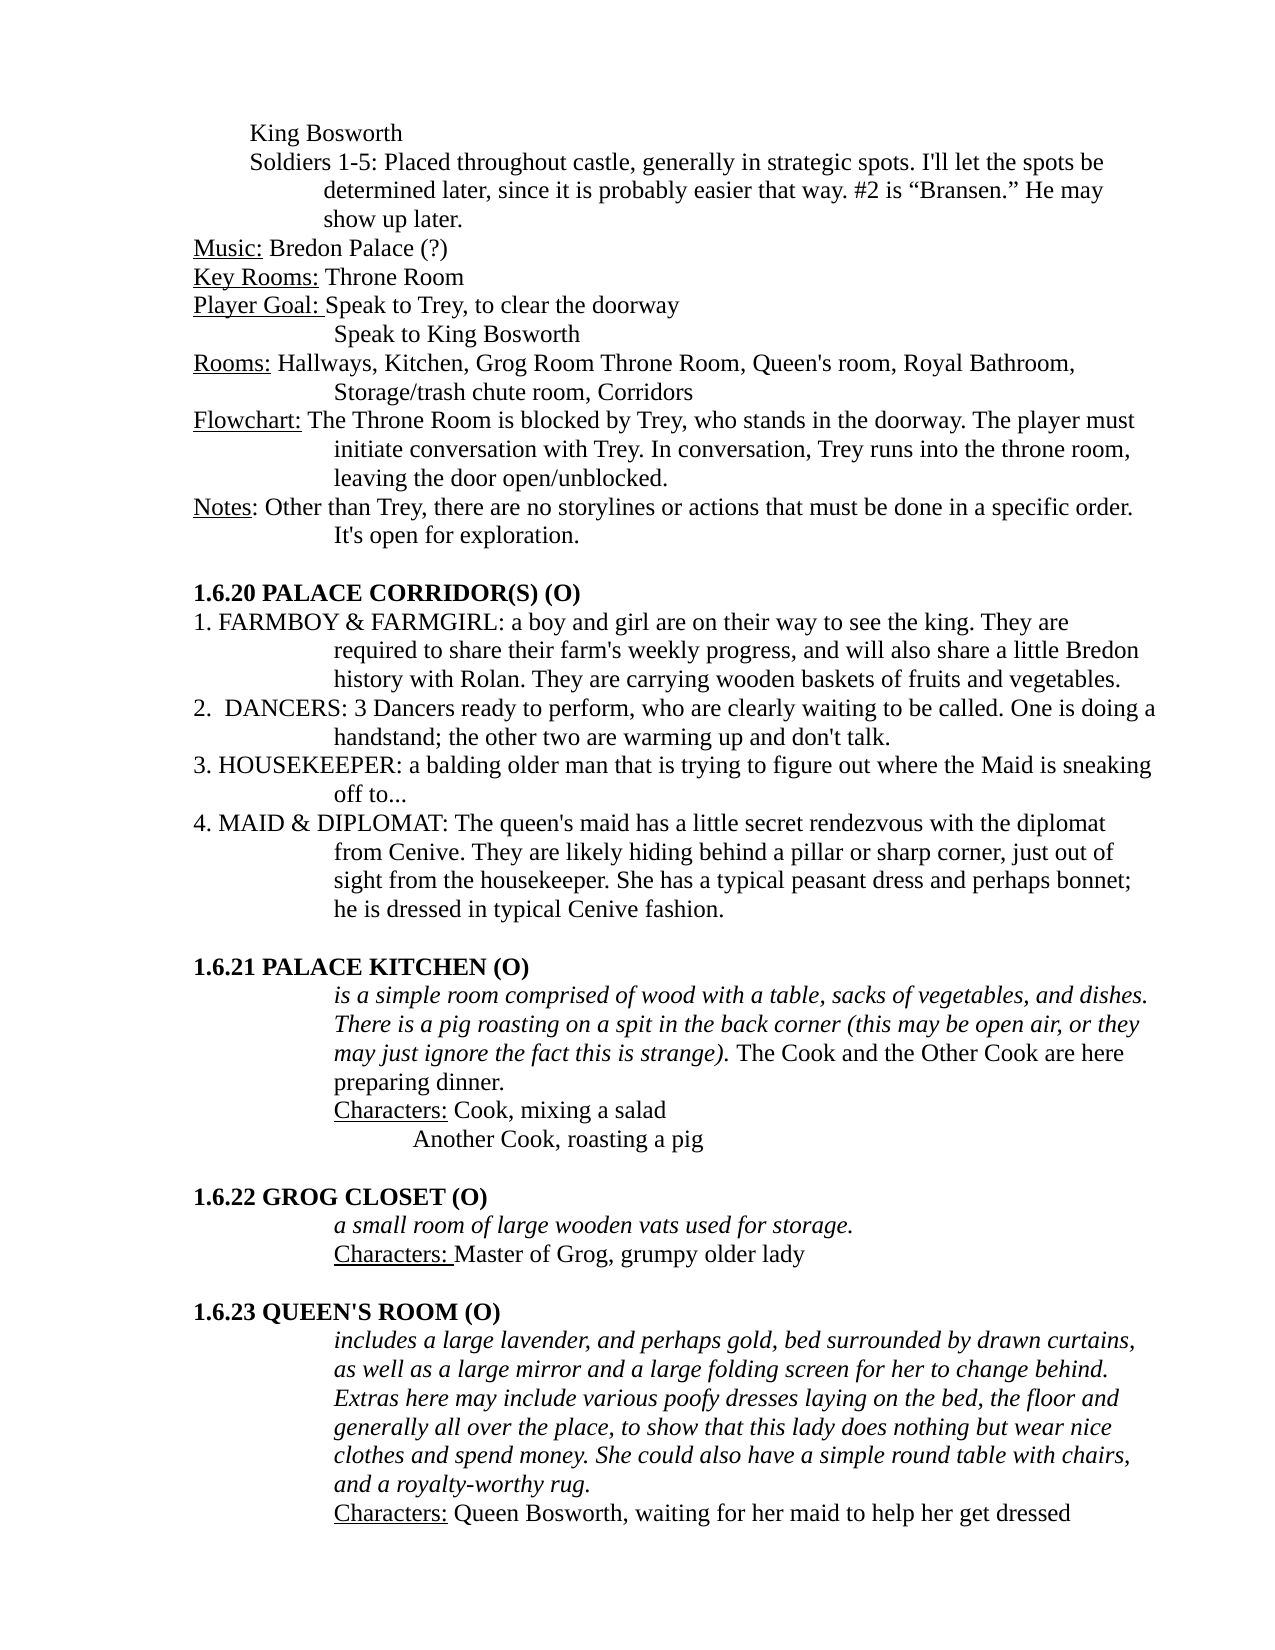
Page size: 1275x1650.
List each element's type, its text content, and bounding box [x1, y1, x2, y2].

text 3. HOUSEKEEPER: a balding older man that is trying to figure out where the Maid is sneaking off to... [193, 751, 1157, 808]
text 1. FARMBOY & FARMGIRL: a boy and girl are on their way to see the king. They are required to share their farm's weekly progress, and will also share a little Bredon history with Rolan. They are carrying wooden baskets of fruits and vegetables. [193, 607, 1157, 693]
text Key Rooms: Throne Room [193, 262, 1157, 291]
text King Bosworth [193, 118, 1157, 147]
text Player Goal: Speak to Trey, to clear the doorway [193, 291, 1157, 319]
text a small room of large wooden vats used for storage. [193, 1211, 1157, 1239]
text 1.6.22 GROG CLOSET (O) [193, 1182, 1157, 1211]
text Another Cook, roasting a pig [193, 1124, 1157, 1153]
text is a simple room comprised of wood with a table, sacks of vegetables, and dishes. There is a pig roasting on a spit in the back corner (this may be open air, or they may just ignore the fact this is strange). The Cook and the Other Cook are here preparing dinner. [193, 981, 1157, 1096]
text 4. MAID & DIPLOMAT: The queen's maid has a little secret rendezvous with the diplomat from Cenive. They are likely hiding behind a pillar or sharp corner, just out of sight from the housekeeper. She has a typical peasant dress and perhaps bonnet; he is dressed in typical Cenive fashion. [193, 808, 1157, 923]
text includes a large lavender, and perhaps gold, bed surrounded by drawn curtains, as well as a large mirror and a large folding screen for her to change behind. Extras here may include various poofy dresses laying on the bed, the floor and generally all over the place, to show that this lady does nothing but wear nice clothes and spend money. She could also have a simple round table with chairs, and a royalty-worthy rug. [193, 1326, 1157, 1498]
text Music: Bredon Palace (?) [193, 233, 1157, 262]
text Characters: Master of Grog, grumpy older lady [193, 1239, 1157, 1268]
text 1.6.20 PALACE CORRIDOR(S) (O) [193, 578, 1157, 607]
text 1.6.21 PALACE KITCHEN (O) [193, 952, 1157, 981]
text Characters: Cook, mixing a salad [193, 1096, 1157, 1124]
text Notes: Other than Trey, there are no storylines or actions that must be done in a specific order. It's open for exploration. [193, 492, 1157, 549]
text Rooms: Hallways, Kitchen, Grog Room Throne Room, Queen's room, Royal Bathroom, Storage/trash chute room, Corridors [193, 348, 1157, 406]
text Speak to King Bosworth [193, 319, 1157, 348]
text 2. DANCERS: 3 Dancers ready to perform, who are clearly waiting to be called. One is doing a handstand; the other two are warming up and don't talk. [193, 693, 1157, 751]
text Characters: Queen Bosworth, waiting for her maid to help her get dressed [193, 1498, 1157, 1527]
text Soldiers 1-5: Placed throughout castle, generally in strategic spots. I'll let the spots be determined later, since it is probably easier that way. #2 is “Bransen.” He may show up later. [193, 147, 1157, 233]
text Flowchart: The Throne Room is blocked by Trey, who stands in the doorway. The player must initiate conversation with Trey. In conversation, Trey runs into the throne room, leaving the door open/unblocked. [193, 406, 1157, 492]
text 1.6.23 QUEEN'S ROOM (O) [193, 1297, 1157, 1326]
